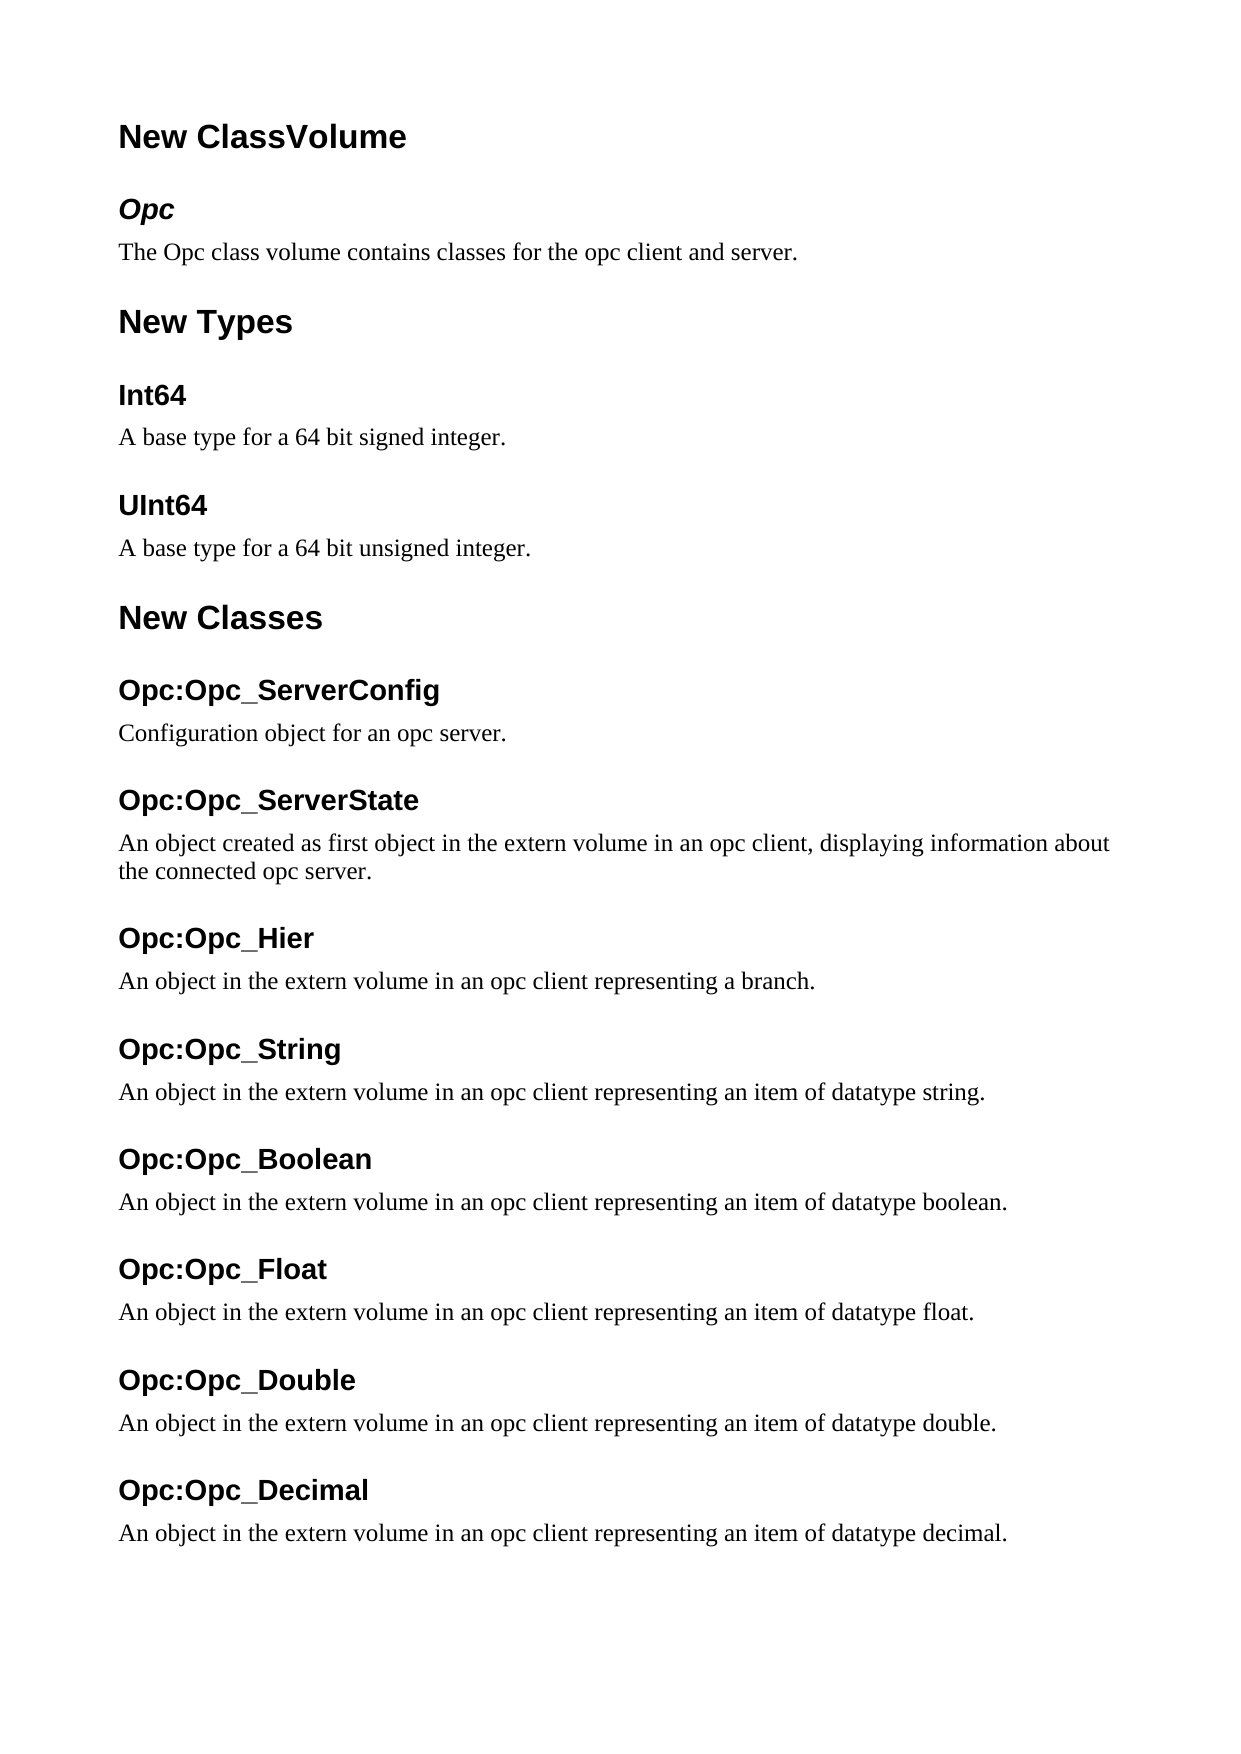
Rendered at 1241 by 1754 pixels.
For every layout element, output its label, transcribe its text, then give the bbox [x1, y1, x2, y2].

text The Opc class volume contains classes for the opc client and server. [118, 238, 1122, 266]
text An object in the extern volume in an opc client representing an item of datatype float. [118, 1298, 1122, 1326]
subtitle Opc:Opc_Decimal [118, 1474, 1122, 1507]
subtitle New Classes [118, 599, 1122, 637]
text Configuration object for an opc server. [118, 719, 1122, 747]
text A base type for a 64 bit unsigned integer. [118, 534, 1122, 562]
subtitle Opc:Opc_Boolean [118, 1143, 1122, 1176]
subtitle Opc:Opc_Hier [118, 922, 1122, 955]
subtitle Opc:Opc_Double [118, 1364, 1122, 1396]
text An object in the extern volume in an opc client representing an item of datatype string. [118, 1078, 1122, 1106]
subtitle Opc [118, 193, 1122, 226]
text A base type for a 64 bit signed integer. [118, 423, 1122, 451]
subtitle New ClassVolume [118, 118, 1122, 156]
text An object in the extern volume in an opc client representing an item of datatype double. [118, 1409, 1122, 1436]
text An object in the extern volume in an opc client representing an item of datatype boolean. [118, 1188, 1122, 1216]
subtitle Opc:Opc_ServerConfig [118, 674, 1122, 707]
subtitle New Types [118, 303, 1122, 341]
text An object in the extern volume in an opc client representing an item of datatype decimal. [118, 1519, 1122, 1547]
subtitle Opc:Opc_ServerState [118, 784, 1122, 817]
text An object created as first object in the extern volume in an opc client, displaying information about the connected opc server. [118, 829, 1122, 885]
subtitle Int64 [118, 378, 1122, 411]
text An object in the extern volume in an opc client representing a branch. [118, 967, 1122, 995]
subtitle UInt64 [118, 489, 1122, 521]
subtitle Opc:Opc_String [118, 1033, 1122, 1065]
subtitle Opc:Opc_Float [118, 1253, 1122, 1286]
